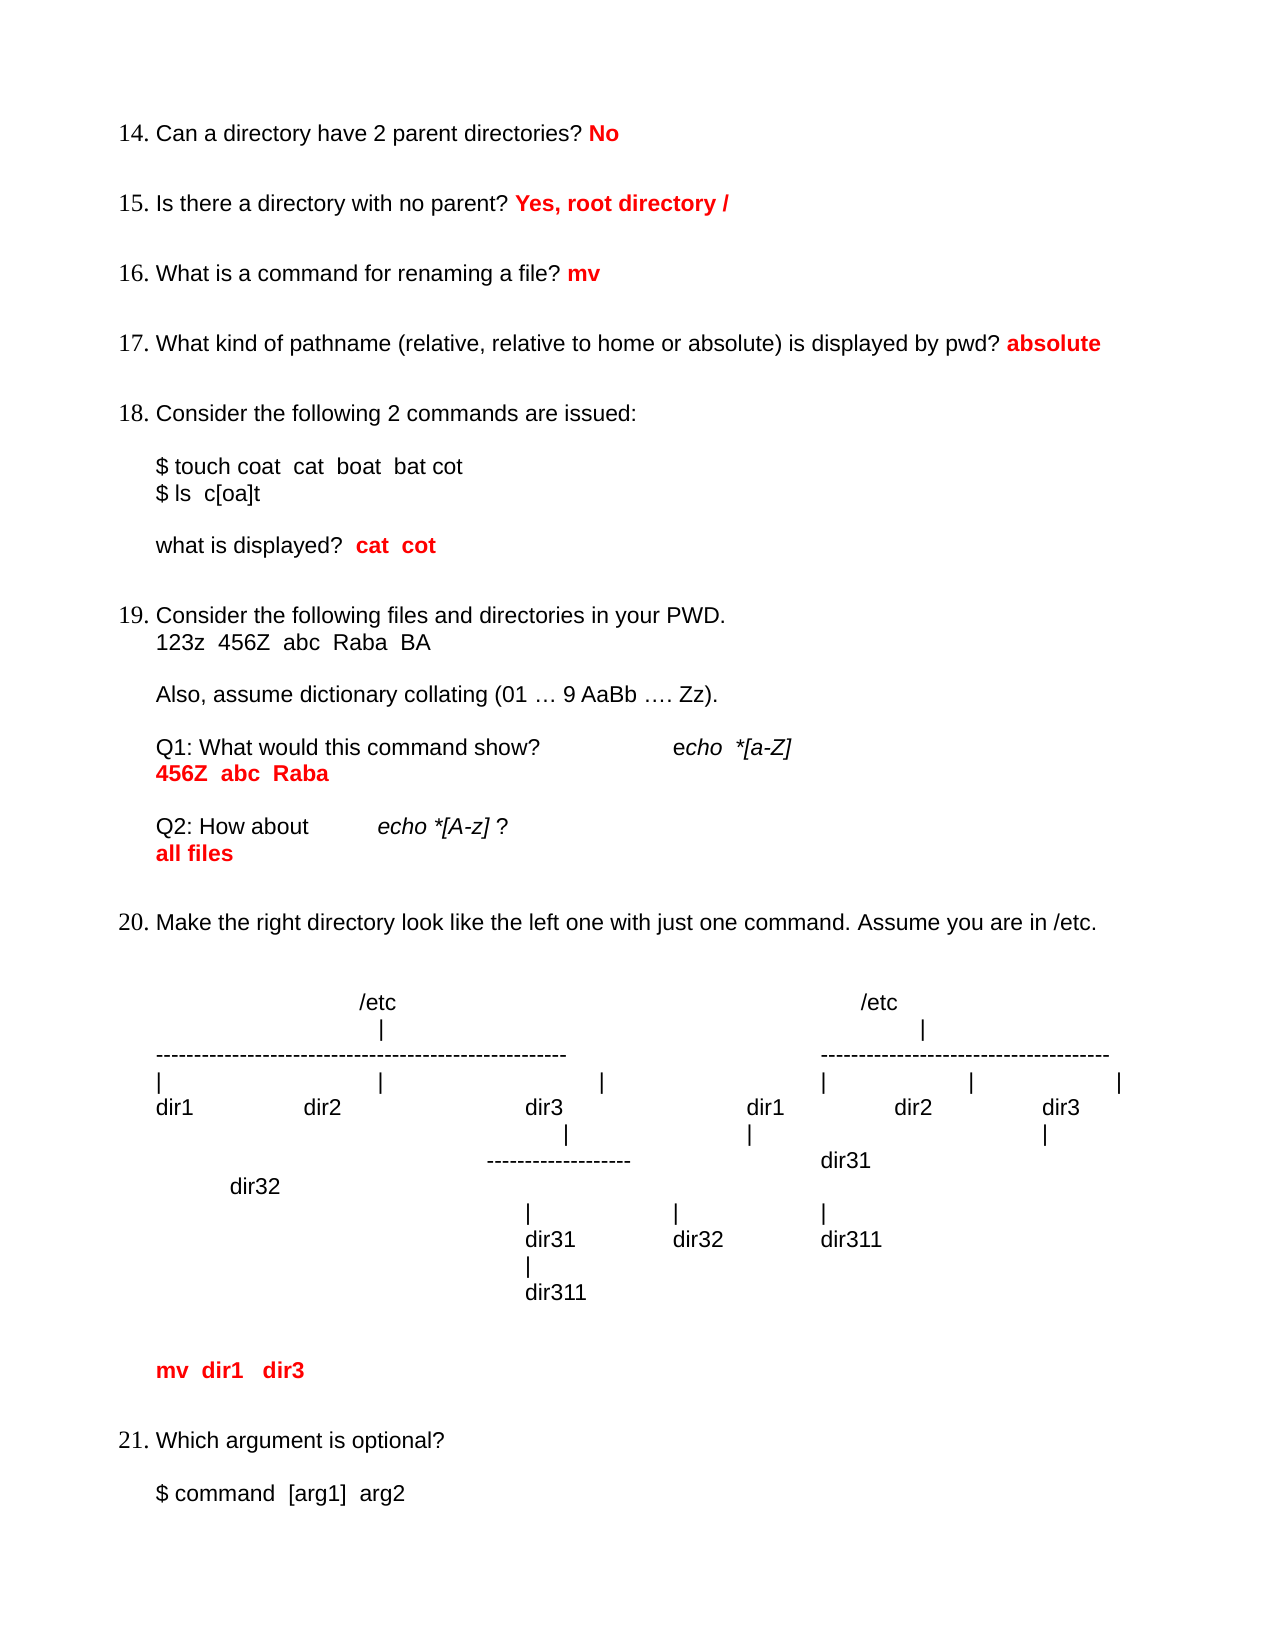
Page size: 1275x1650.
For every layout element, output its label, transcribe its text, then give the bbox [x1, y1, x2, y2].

list Which argument is optional? $ command [arg1] arg2 [118, 1425, 1157, 1507]
list What is a command for renaming a file? mv [118, 258, 1157, 316]
list Consider the following files and directories in your PWD. 123z 456Z abc Raba BA Also, assume dictionary collating (01 … 9 AaBb …. Zz). Q1: What would this command show? echo *[a-Z] 456Z abc Raba Q2: How about echo *[A-z] ? all files [118, 600, 1157, 894]
list Can a directory have 2 parent directories? No [118, 118, 1157, 176]
list Is there a directory with no parent? Yes, root directory / [118, 188, 1157, 246]
list What kind of pathname (relative, relative to home or absolute) is displayed by pwd? absolute [118, 328, 1157, 386]
list Consider the following 2 commands are issued: $ touch coat cat boat bat cot $ ls c[oa]t what is displayed? cat cot [118, 398, 1157, 587]
list Make the right directory look like the left one with just one command. Assume you are in /etc. /etc /etc | | ------------------------------------------------------ -------------------------------------- | | | | | | dir1 dir2 dir3 dir1 dir2 dir3 | | | ------------------- dir31 dir32 | | | dir31 dir32 dir311 | dir311 mv dir1 dir3 [118, 907, 1157, 1413]
